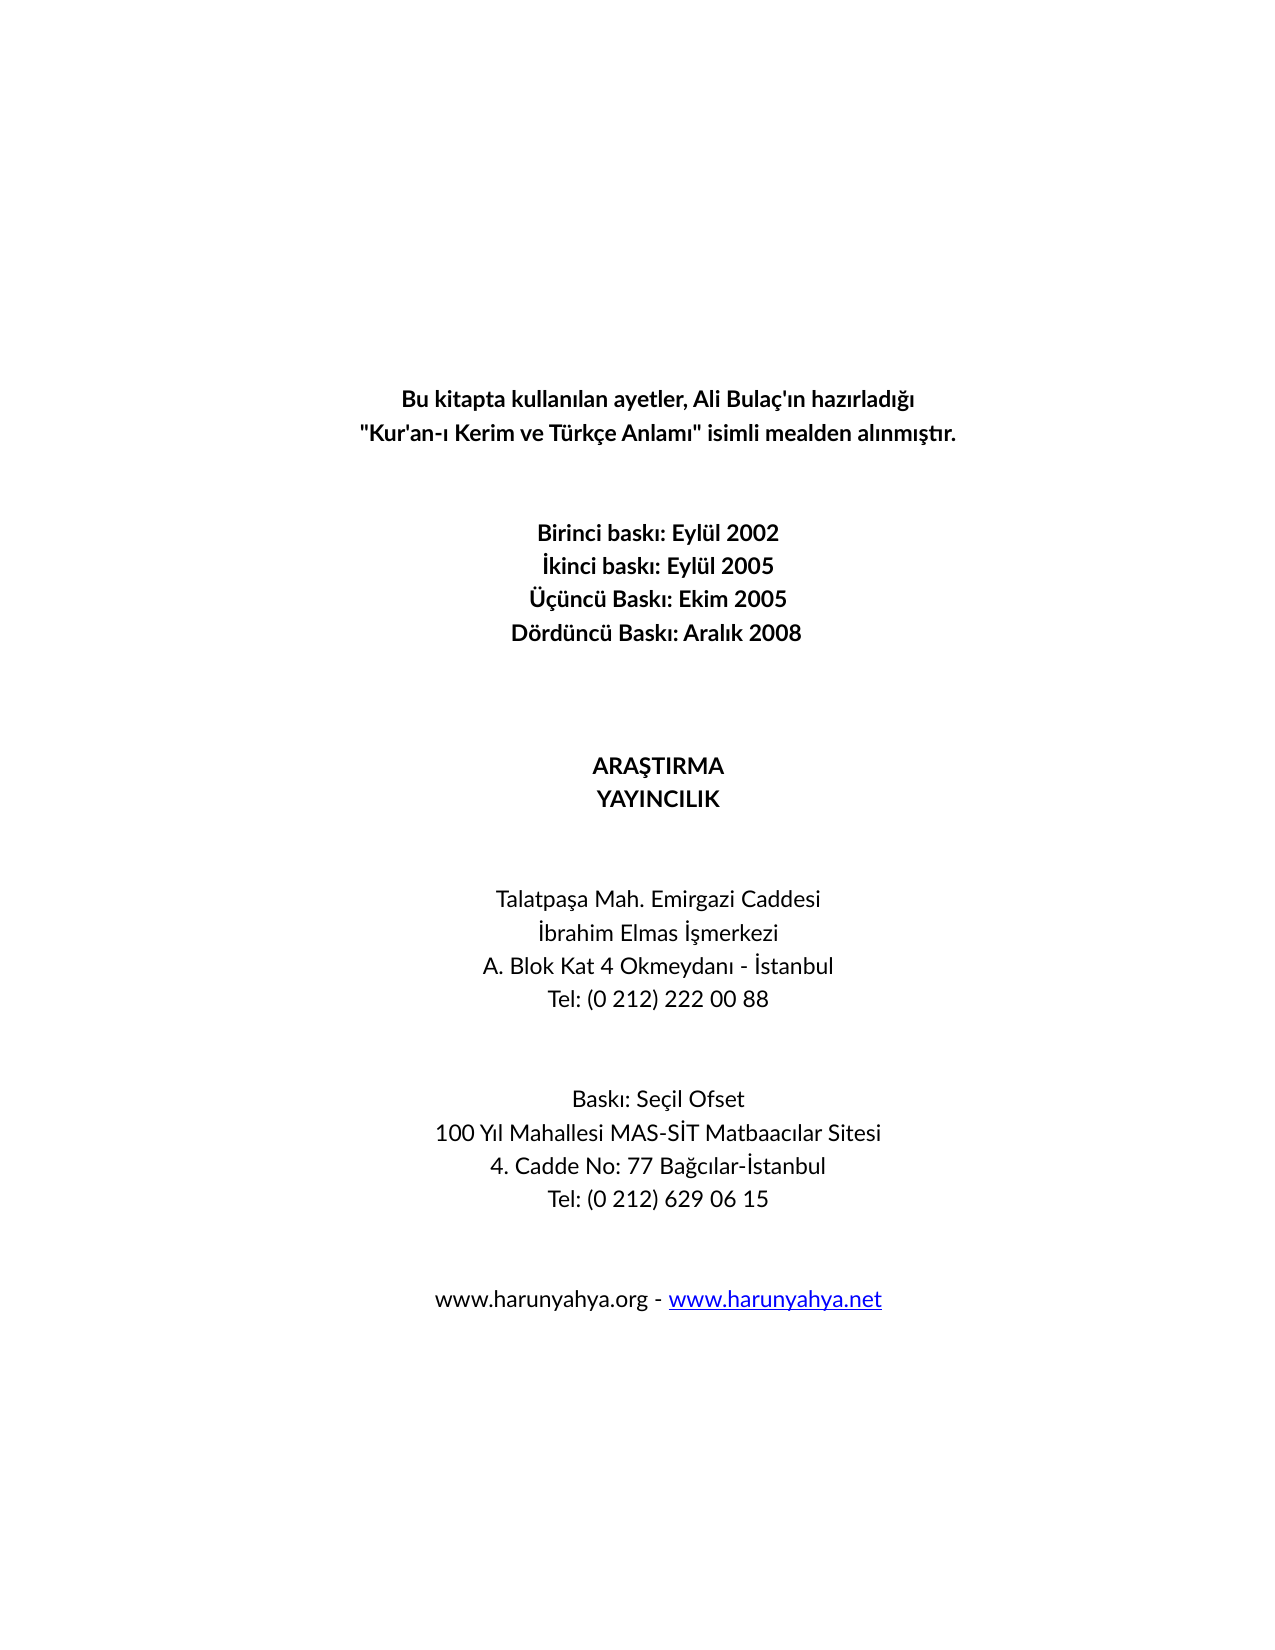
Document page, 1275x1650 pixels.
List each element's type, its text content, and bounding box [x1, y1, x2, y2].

text Üçüncü Baskı: Ekim 2005 Dördüncü Baskı: Aralık 2008 [112, 581, 1145, 648]
text İbrahim Elmas İşmerkezi [112, 914, 1145, 948]
text A. Blok Kat 4 Okmeydanı - İstanbul [112, 948, 1145, 981]
text Tel: (0 212) 629 06 15 [112, 1181, 1145, 1214]
text Birinci baskı: Eylül 2002 [112, 514, 1145, 548]
text "Kur'an-ı Kerim ve Türkçe Anlamı" isimli mealden alınmıştır. [112, 414, 1145, 448]
text Tel: (0 212) 222 00 88 [112, 981, 1145, 1014]
text İkinci baskı: Eylül 2005 [112, 548, 1145, 581]
text Talatpaşa Mah. Emirgazi Caddesi [112, 881, 1145, 914]
text Bu kitapta kullanılan ayetler, Ali Bulaç'ın hazırladığı [112, 381, 1145, 414]
text ARAŞTIRMA [112, 748, 1145, 781]
text 100 Yıl Mahallesi MAS-SİT Matbaacılar Sitesi [112, 1114, 1145, 1148]
text 4. Cadde No: 77 Bağcılar-İstanbul [112, 1148, 1145, 1181]
text YAYINCILIK [112, 781, 1145, 814]
text www.harunyahya.org - www.harunyahya.net [112, 1281, 1145, 1314]
text Baskı: Seçil Ofset [112, 1081, 1145, 1114]
